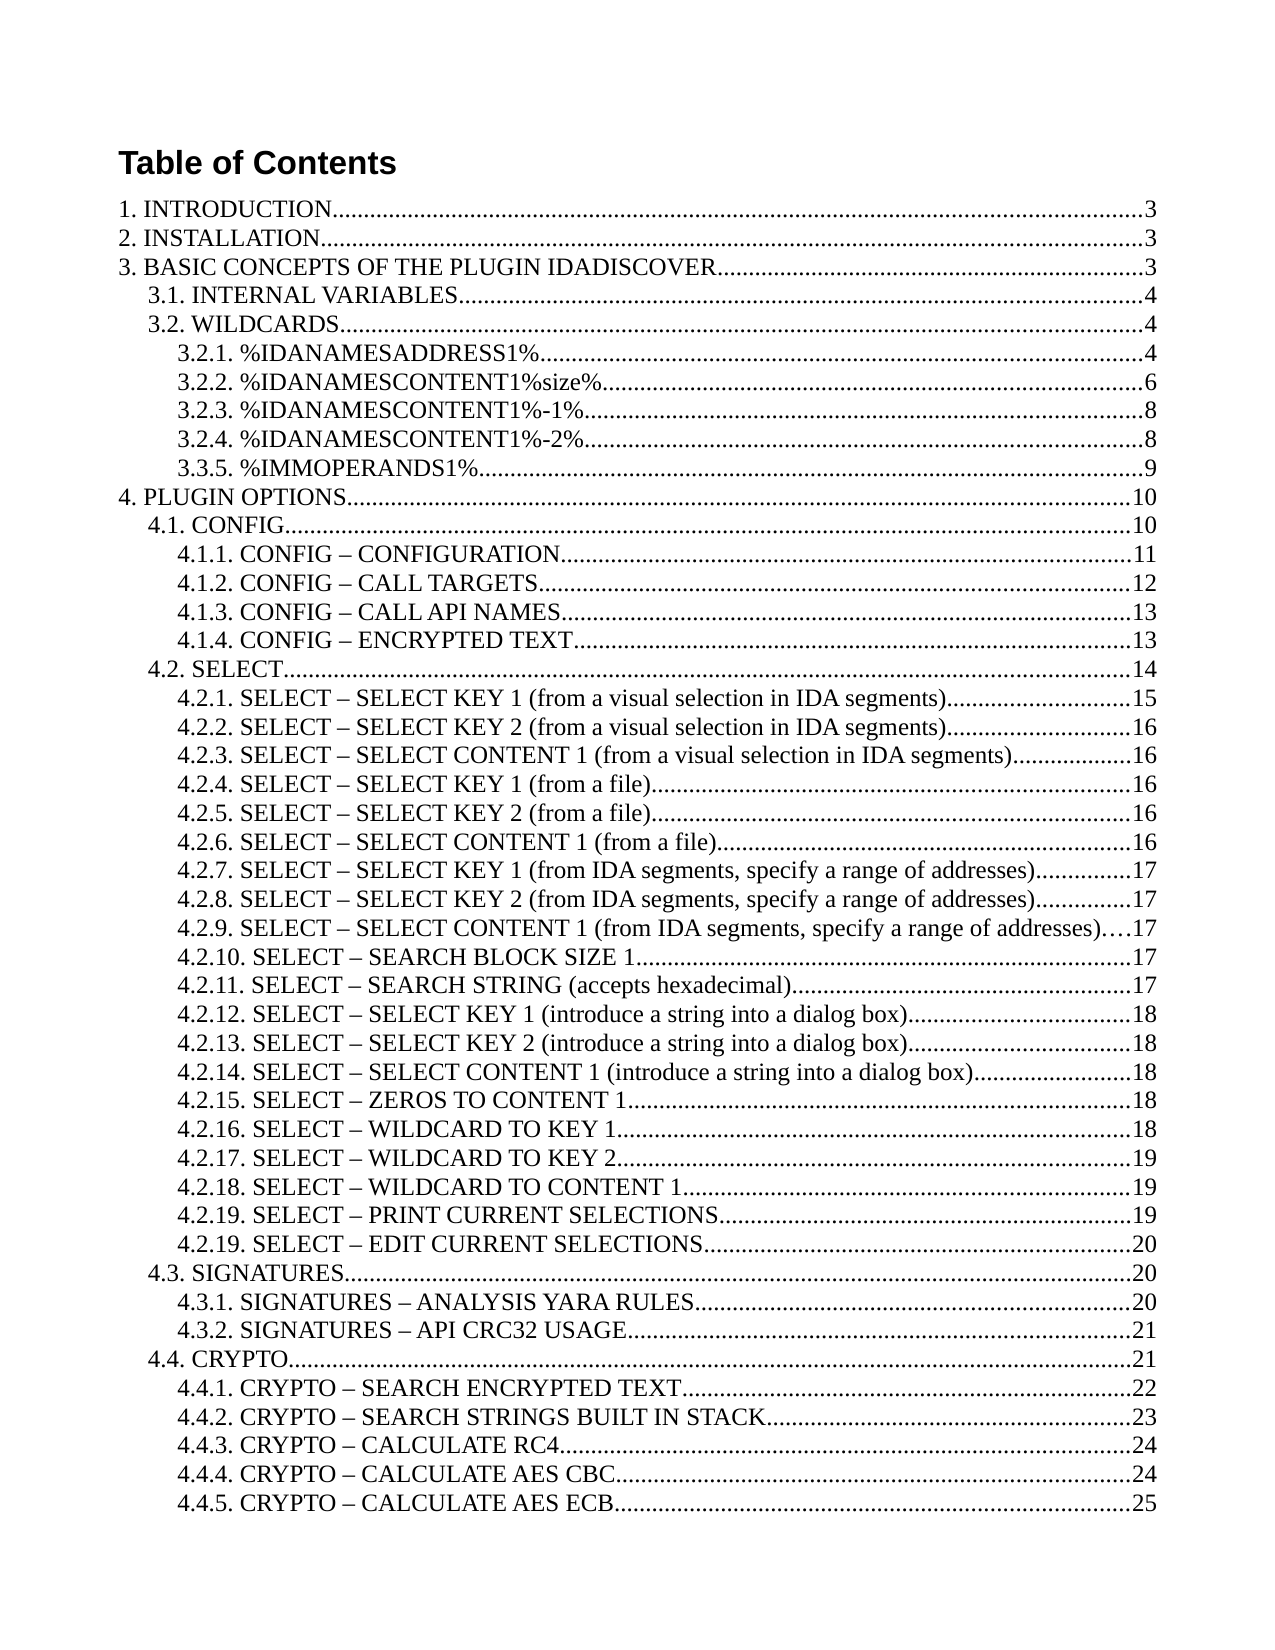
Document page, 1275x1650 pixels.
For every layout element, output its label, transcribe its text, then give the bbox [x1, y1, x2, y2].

text 4.4.3. CRYPTO – CALCULATE RC4 24 [177, 1430, 1157, 1459]
text 4.3. SIGNATURES 20 [148, 1258, 1157, 1287]
text 4.2.16. SELECT – WILDCARD TO KEY 1 18 [177, 1114, 1157, 1143]
text 4.4. CRYPTO 21 [148, 1344, 1157, 1373]
text 4.2.18. SELECT – WILDCARD TO CONTENT 1 19 [177, 1172, 1157, 1200]
text 4.2.3. SELECT – SELECT CONTENT 1 (from a visual selection in IDA segments) 16 [177, 740, 1157, 769]
text 4.2.12. SELECT – SELECT KEY 1 (introduce a string into a dialog box) 18 [177, 999, 1157, 1028]
text 4.2.7. SELECT – SELECT KEY 1 (from IDA segments, specify a range of addresses) 17 [177, 855, 1157, 884]
text 3.3.5. %IMMOPERANDS1% 9 [177, 453, 1157, 482]
text 4.2.19. SELECT – PRINT CURRENT SELECTIONS 19 [177, 1200, 1157, 1229]
text 4.2.13. SELECT – SELECT KEY 2 (introduce a string into a dialog box) 18 [177, 1028, 1157, 1057]
text 4.1.1. CONFIG – CONFIGURATION 11 [177, 539, 1157, 568]
text 4.1. CONFIG 10 [148, 510, 1157, 539]
text 4.2.1. SELECT – SELECT KEY 1 (from a visual selection in IDA segments) 15 [177, 683, 1157, 712]
text 4.2.9. SELECT – SELECT CONTENT 1 (from IDA segments, specify a range of addresses) 17 [177, 913, 1157, 942]
text 4.1.2. CONFIG – CALL TARGETS 12 [177, 568, 1157, 597]
text 4.3.2. SIGNATURES – API CRC32 USAGE 21 [177, 1315, 1157, 1344]
text 3.2.4. %IDANAMESCONTENT1%-2% 8 [177, 424, 1157, 453]
text 4.2.15. SELECT – ZEROS TO CONTENT 1 18 [177, 1085, 1157, 1114]
text 3.2.1. %IDANAMESADDRESS1% 4 [177, 338, 1157, 367]
text 4.2.14. SELECT – SELECT CONTENT 1 (introduce a string into a dialog box) 18 [177, 1057, 1157, 1085]
text 4.2.5. SELECT – SELECT KEY 2 (from a file) 16 [177, 798, 1157, 827]
text 3. BASIC CONCEPTS OF THE PLUGIN IDADISCOVER 3 [118, 252, 1157, 280]
subtitle Table of Contents [118, 143, 1157, 182]
text 4. PLUGIN OPTIONS 10 [118, 482, 1157, 510]
text 4.2. SELECT 14 [148, 654, 1157, 683]
text 4.4.1. CRYPTO – SEARCH ENCRYPTED TEXT 22 [177, 1373, 1157, 1402]
text 4.3.1. SIGNATURES – ANALYSIS YARA RULES 20 [177, 1287, 1157, 1315]
text 4.2.6. SELECT – SELECT CONTENT 1 (from a file) 16 [177, 827, 1157, 855]
text 3.2. WILDCARDS 4 [148, 309, 1157, 338]
text 3.1. INTERNAL VARIABLES 4 [148, 280, 1157, 309]
text 4.2.17. SELECT – WILDCARD TO KEY 2 19 [177, 1143, 1157, 1172]
text 3.2.2. %IDANAMESCONTENT1%size% 6 [177, 367, 1157, 395]
text 4.2.4. SELECT – SELECT KEY 1 (from a file) 16 [177, 769, 1157, 798]
text 4.2.19. SELECT – EDIT CURRENT SELECTIONS 20 [177, 1229, 1157, 1258]
text 1. INTRODUCTION 3 [118, 194, 1157, 223]
text 4.4.4. CRYPTO – CALCULATE AES CBC 24 [177, 1459, 1157, 1488]
text 4.2.10. SELECT – SEARCH BLOCK SIZE 1 17 [177, 942, 1157, 970]
text 3.2.3. %IDANAMESCONTENT1%-1% 8 [177, 395, 1157, 424]
text 4.2.11. SELECT – SEARCH STRING (accepts hexadecimal) 17 [177, 970, 1157, 999]
text 4.4.2. CRYPTO – SEARCH STRINGS BUILT IN STACK 23 [177, 1402, 1157, 1430]
text 4.1.4. CONFIG – ENCRYPTED TEXT 13 [177, 625, 1157, 654]
text 4.1.3. CONFIG – CALL API NAMES 13 [177, 597, 1157, 625]
text 4.2.8. SELECT – SELECT KEY 2 (from IDA segments, specify a range of addresses) 17 [177, 884, 1157, 913]
text 4.4.5. CRYPTO – CALCULATE AES ECB 25 [177, 1488, 1157, 1517]
text 2. INSTALLATION 3 [118, 223, 1157, 252]
text 4.2.2. SELECT – SELECT KEY 2 (from a visual selection in IDA segments) 16 [177, 712, 1157, 740]
